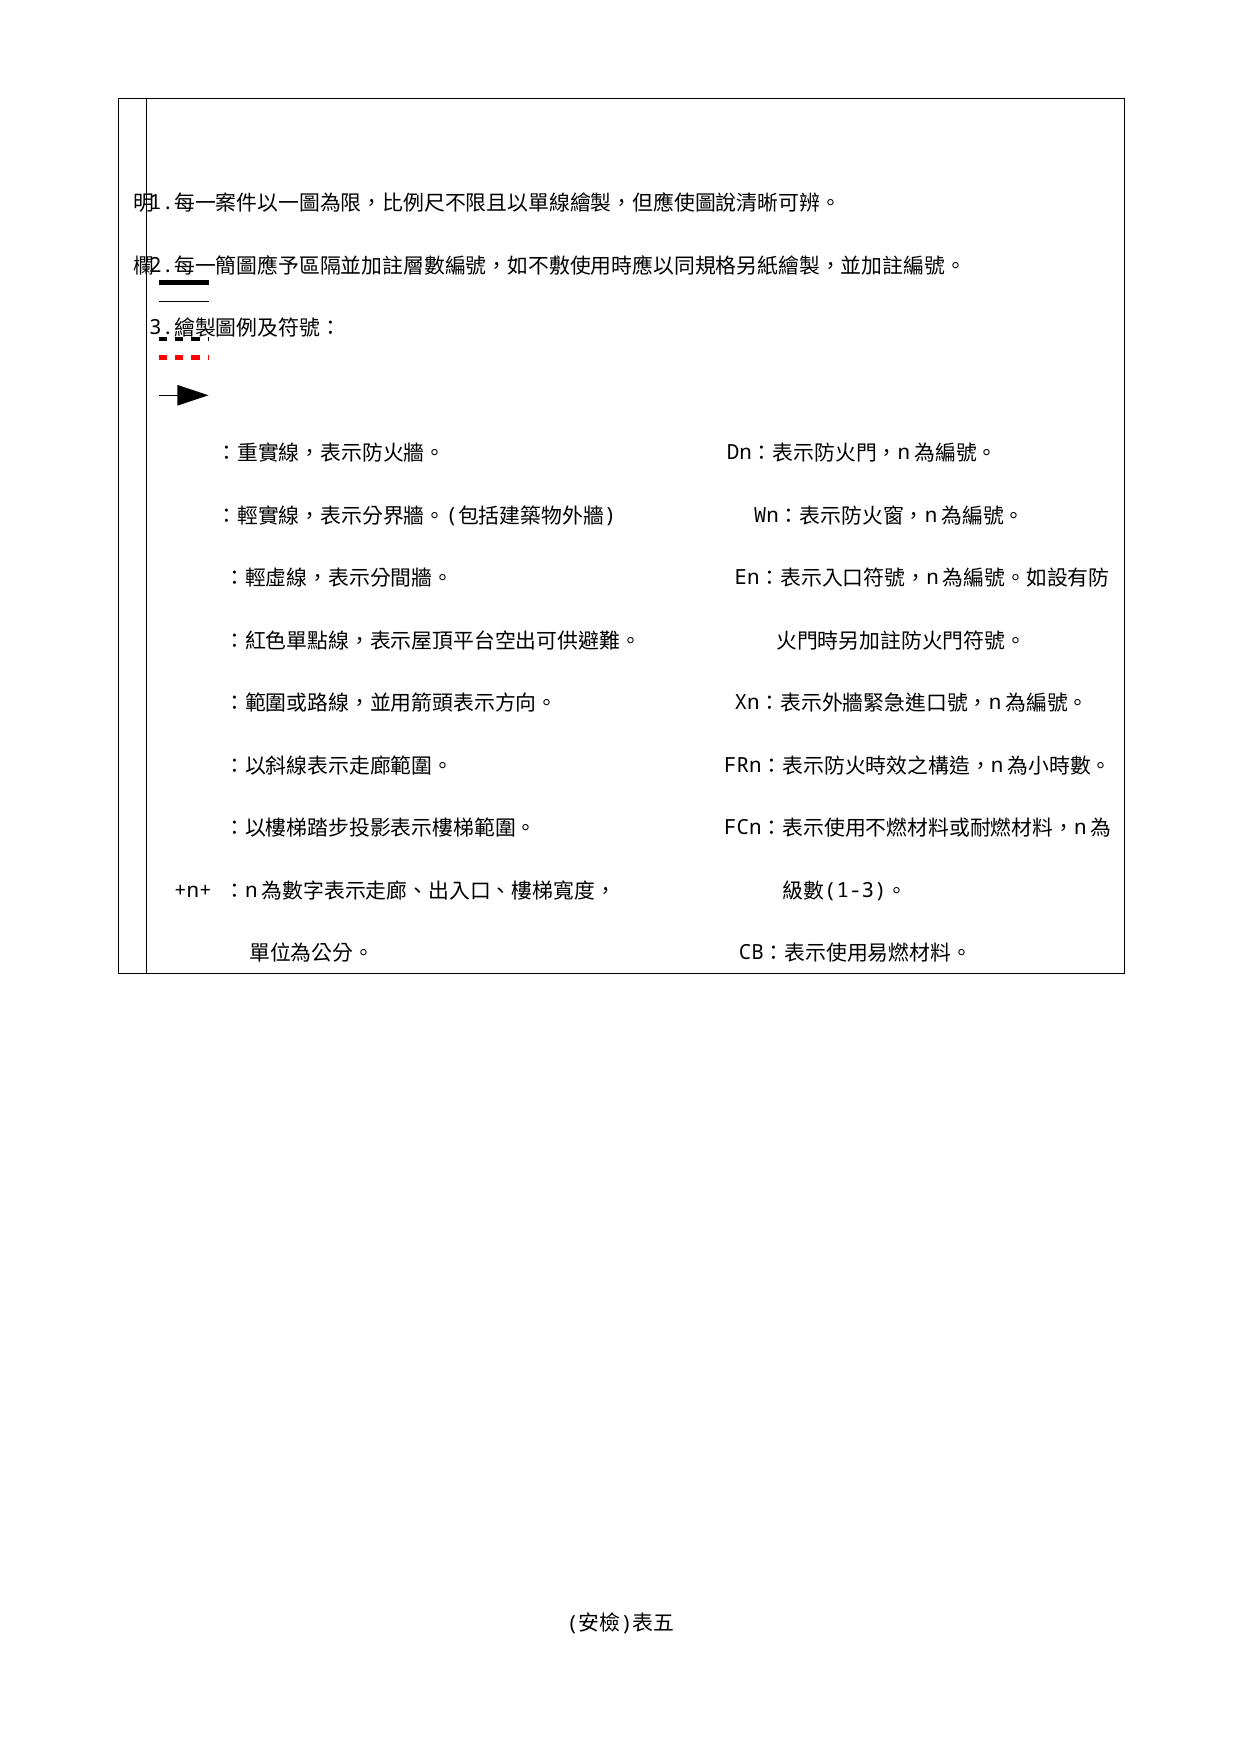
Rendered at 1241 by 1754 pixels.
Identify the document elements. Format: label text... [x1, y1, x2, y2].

table_cell 1.每一案件以一圖為限，比例尺不限且以單線繪製，但應使圖說清晰可辨。 2.每一簡圖應予區隔並加註層數編號，如不敷使用時應以同規格另紙繪製，並加註編號。 3.繪製圖例及符號： ：重實線，表示防火牆。 Dn：表示防火門，n為編號。 ：輕實線，表示分界牆。(包括建築物外牆) Wn：表示防火窗，n為編號。 ：輕虛線，表示分間牆。 En：表示入口符號，n為編號。如設有防 ：紅色單點線，表示屋頂平台空出可供避難。 火門時另加註防火門符號。 ：範圍或路線，並用箭頭表示方向。 Xn：表示外牆緊急進口號，n為編號。 ：以斜線表示走廊範圍。 FRn：表示防火時效之構造，n為小時數。 ：以樓梯踏步投影表示樓梯範圍。 FCn：表示使用不燃材料或耐燃材料，n為 +n+ ：n為數字表示走廊、出入口、樓梯寬度， 級數(1-3)。 單位為公分。 CB：表示使用易燃材料。 [147, 99, 1124, 972]
table_cell 明欄 [119, 99, 146, 972]
